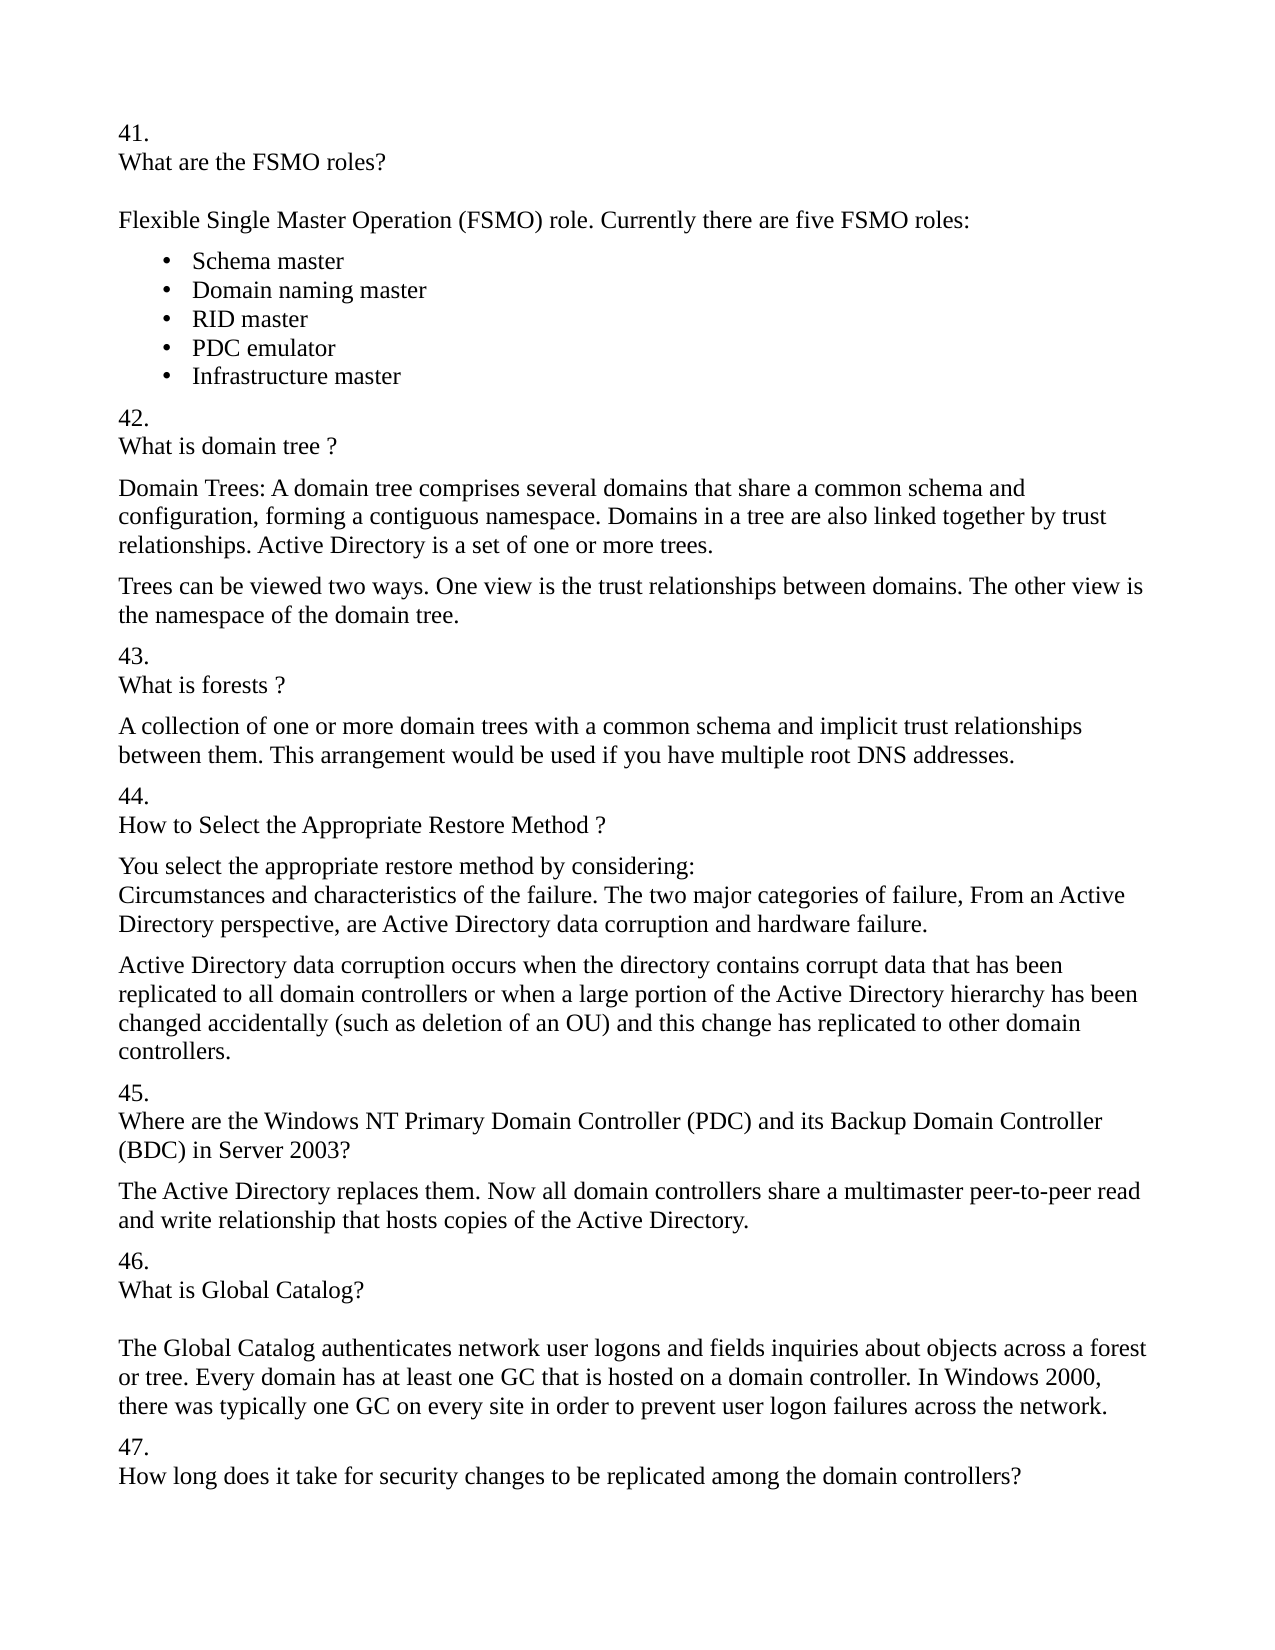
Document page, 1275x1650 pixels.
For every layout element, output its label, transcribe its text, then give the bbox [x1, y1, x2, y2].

text The Active Directory replaces them. Now all domain controllers share a multimaster peer-to-peer read and write relationship that hosts copies of the Active Directory. [118, 1176, 1157, 1234]
text How long does it take for security changes to be replicated among the domain controllers? [118, 1461, 1157, 1489]
text Where are the Windows NT Primary Domain Controller (PDC) and its Backup Domain Controller (BDC) in Server 2003? [118, 1106, 1157, 1164]
text You select the appropriate restore method by considering: Circumstances and characteristics of the failure. The two major categories of failure, From an Active Directory perspective, are Active Directory data corruption and hardware failure. [118, 851, 1157, 938]
text Active Directory data corruption occurs when the directory contains corrupt data that has been replicated to all domain controllers or when a large portion of the Active Directory hierarchy has been changed accidentally (such as deletion of an OU) and this change has replicated to other domain controllers. [118, 950, 1157, 1065]
text How to Select the Appropriate Restore Method ? [118, 810, 1157, 839]
list Infrastructure master [162, 361, 1157, 390]
text 47. [118, 1432, 1157, 1461]
text Flexible Single Master Operation (FSMO) role. Currently there are five FSMO roles: [118, 205, 1157, 234]
text 42. [118, 403, 1157, 431]
list PDC emulator [162, 333, 1157, 361]
text 43. [118, 641, 1157, 670]
text A collection of one or more domain trees with a common schema and implicit trust relationships between them. This arrangement would be used if you have multiple root DNS addresses. [118, 711, 1157, 769]
text What is forests ? [118, 670, 1157, 699]
text The Global Catalog authenticates network user logons and fields inquiries about objects across a forest or tree. Every domain has at least one GC that is hosted on a domain controller. In Windows 2000, there was typically one GC on every site in order to prevent user logon failures across the network. [118, 1333, 1157, 1419]
text 46. [118, 1246, 1157, 1275]
list Schema master [162, 246, 1157, 275]
text What are the FSMO roles? [118, 147, 1157, 176]
text What is Global Catalog? [118, 1275, 1157, 1304]
text 44. [118, 781, 1157, 810]
text 45. [118, 1078, 1157, 1106]
list Domain naming master [162, 275, 1157, 304]
list RID master [162, 304, 1157, 333]
text What is domain tree ? [118, 431, 1157, 460]
text Trees can be viewed two ways. One view is the trust relationships between domains. The other view is the namespace of the domain tree. [118, 571, 1157, 629]
text Domain Trees: A domain tree comprises several domains that share a common schema and configuration, forming a contiguous namespace. Domains in a tree are also linked together by trust relationships. Active Directory is a set of one or more trees. [118, 473, 1157, 559]
text 41. [118, 118, 1157, 147]
